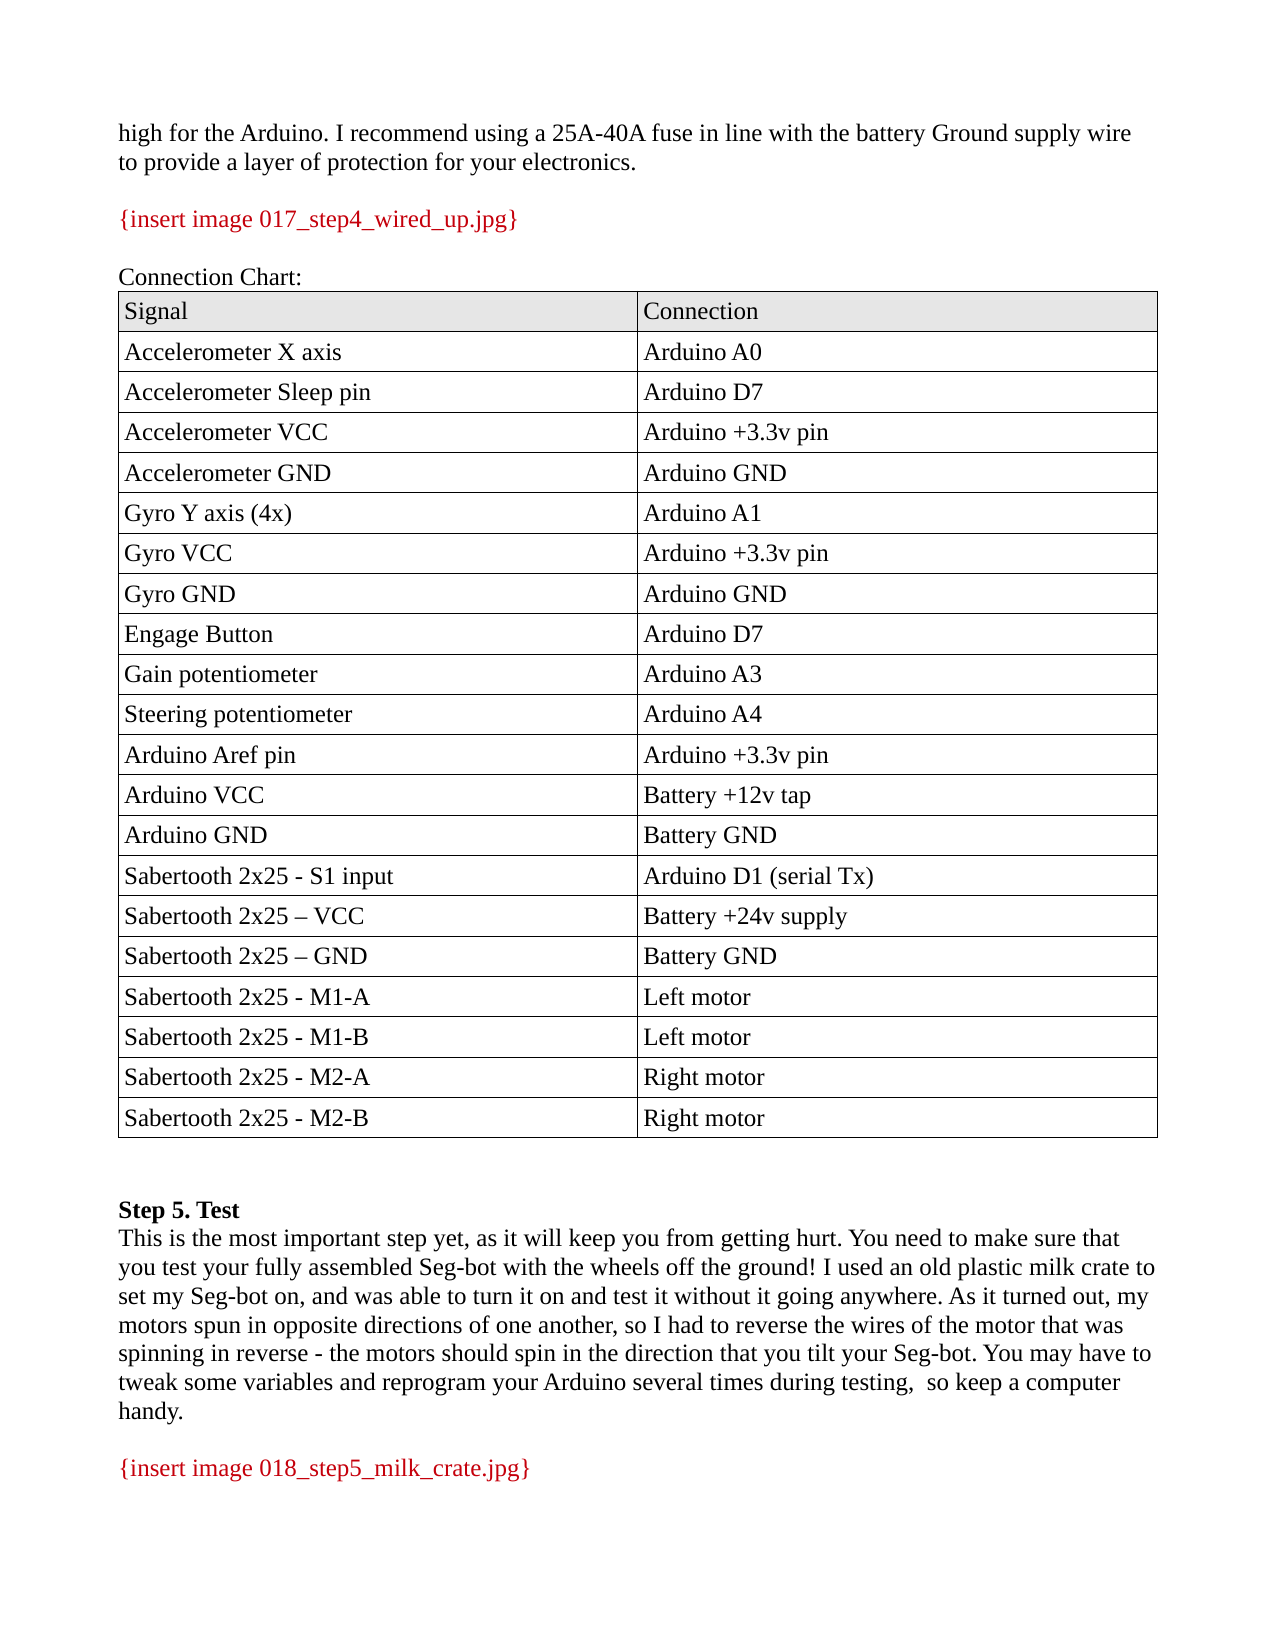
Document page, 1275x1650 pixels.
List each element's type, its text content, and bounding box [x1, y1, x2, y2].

table_cell Arduino GND [119, 816, 637, 855]
table_header Connection [638, 292, 1157, 331]
table_cell Battery +24v supply [638, 896, 1157, 936]
table_cell Gyro Y axis (4x) [119, 493, 637, 532]
table_cell Sabertooth 2x25 – VCC [119, 896, 637, 936]
text {insert image 017_step4_wired_up.jpg} [118, 204, 1157, 233]
text high for the Arduino. I recommend using a 25A-40A fuse in line with the battery Ground supply wire to provide a layer of protection for your electronics. [118, 118, 1157, 176]
table_cell Arduino A0 [638, 332, 1157, 371]
table_cell Arduino A3 [638, 655, 1157, 694]
table_cell Right motor [638, 1098, 1157, 1137]
table_cell Accelerometer VCC [119, 413, 637, 452]
table_cell Arduino GND [638, 574, 1157, 613]
text Step 5. Test [118, 1195, 1157, 1223]
table_cell Arduino A4 [638, 695, 1157, 734]
table_cell Battery GND [638, 816, 1157, 855]
table_cell Sabertooth 2x25 - M2-B [119, 1098, 637, 1137]
table_cell Arduino D7 [638, 372, 1157, 412]
table_cell Gyro VCC [119, 534, 637, 573]
table_cell Battery GND [638, 937, 1157, 976]
table_cell Arduino +3.3v pin [638, 413, 1157, 452]
table_cell Sabertooth 2x25 - M1-B [119, 1017, 637, 1057]
table_cell Steering potentiometer [119, 695, 637, 734]
table_cell Arduino GND [638, 453, 1157, 492]
table_cell Arduino +3.3v pin [638, 735, 1157, 774]
table_header Signal [119, 292, 637, 331]
table_cell Accelerometer X axis [119, 332, 637, 371]
text Connection Chart: [118, 262, 1157, 291]
table_cell Sabertooth 2x25 - M2-A [119, 1058, 637, 1097]
text This is the most important step yet, as it will keep you from getting hurt. You need to make sure that you test your fully assembled Seg-bot with the wheels off the ground! I used an old plastic milk crate to set my Seg-bot on, and was able to turn it on and test it without it going anywhere. As it turned out, my motors spun in opposite directions of one another, so I had to reverse the wires of the motor that was spinning in reverse - the motors should spin in the direction that you tilt your Seg-bot. You may have to tweak some variables and reprogram your Arduino several times during testing, so keep a computer handy. [118, 1223, 1157, 1425]
table_cell Left motor [638, 1017, 1157, 1057]
table_cell Right motor [638, 1058, 1157, 1097]
table_cell Left motor [638, 977, 1157, 1016]
table_cell Arduino D1 (serial Tx) [638, 856, 1157, 895]
table_cell Arduino +3.3v pin [638, 534, 1157, 573]
table_cell Gyro GND [119, 574, 637, 613]
table_cell Accelerometer GND [119, 453, 637, 492]
table_cell Sabertooth 2x25 - S1 input [119, 856, 637, 895]
text {insert image 018_step5_milk_crate.jpg} [118, 1453, 1157, 1482]
table_cell Arduino D7 [638, 614, 1157, 653]
table_cell Sabertooth 2x25 – GND [119, 937, 637, 976]
table_cell Accelerometer Sleep pin [119, 372, 637, 412]
table_cell Engage Button [119, 614, 637, 653]
table_cell Sabertooth 2x25 - M1-A [119, 977, 637, 1016]
table_cell Gain potentiometer [119, 655, 637, 694]
table_cell Arduino Aref pin [119, 735, 637, 774]
table_cell Arduino A1 [638, 493, 1157, 532]
table_cell Arduino VCC [119, 775, 637, 815]
table_cell Battery +12v tap [638, 775, 1157, 815]
